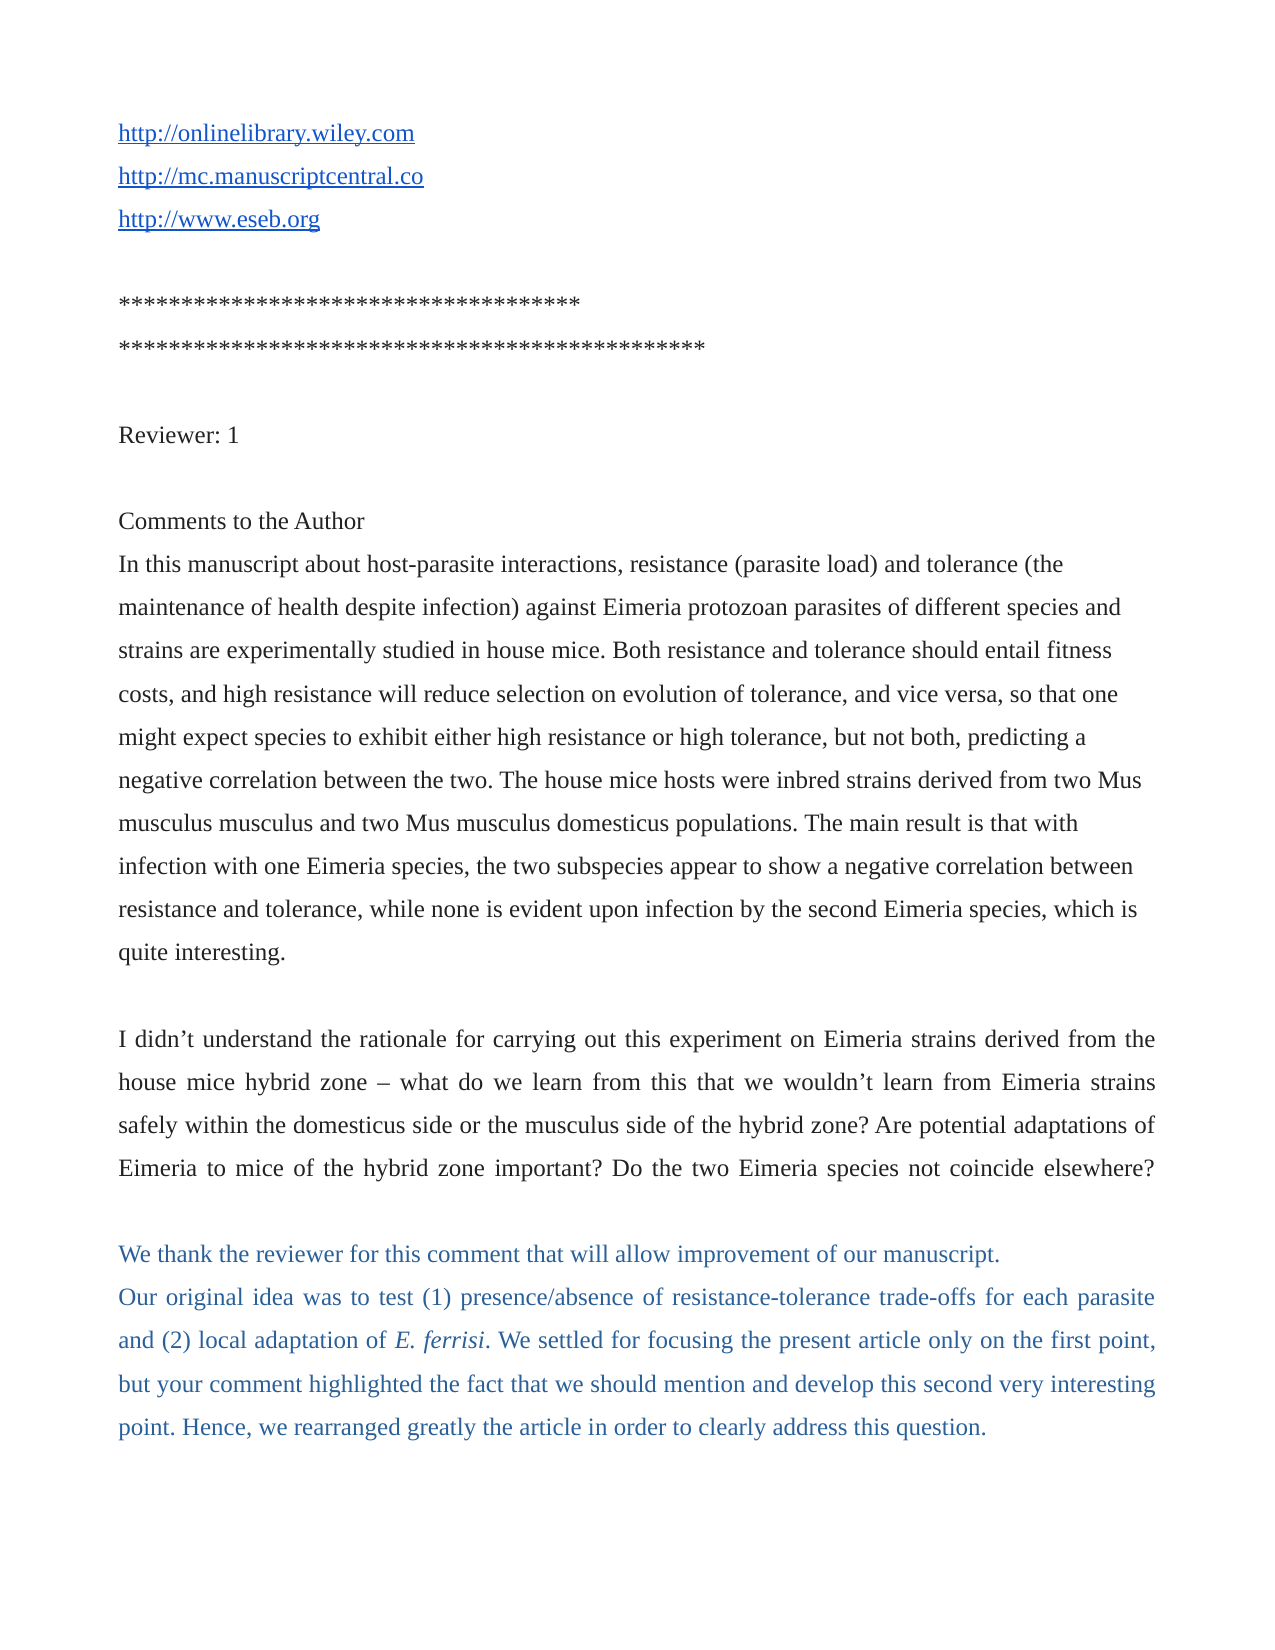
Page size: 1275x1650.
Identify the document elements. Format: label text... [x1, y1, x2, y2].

text I didn’t understand the rationale for carrying out this experiment on Eimeria strains derived from the house mice hybrid zone – what do we learn from this that we wouldn’t learn from Eimeria strains safely within the domesticus side or the musculus side of the hybrid zone? Are potential adaptations of Eimeria to mice of the hybrid zone important? Do the two Eimeria species not coincide elsewhere? [118, 981, 1157, 1225]
text Our original idea was to test (1) presence/absence of resistance-tolerance trade-offs for each parasite and (2) local adaptation of E. ferrisi. We settled for focusing the present article only on the first point, but your comment highlighted the fact that we should mention and develop this second very interesting point. Hence, we rearranged greatly the article in order to clearly address this question. [118, 1282, 1157, 1441]
text http://onlinelibrary.wiley.com http://mc.manuscriptcentral.co http://www.eseb.org ************************************* *********************************************** Reviewer: 1 Comments to the Author In this manuscript about host-parasite interactions, resistance (parasite load) and tolerance (the maintenance of health despite infection) against Eimeria protozoan parasites of different species and strains are experimentally studied in house mice. Both resistance and tolerance should entail fitness costs, and high resistance will reduce selection on evolution of tolerance, and vice versa, so that one might expect species to exhibit either high resistance or high tolerance, but not both, predicting a negative correlation between the two. The house mice hosts were inbred strains derived from two Mus musculus musculus and two Mus musculus domesticus populations. The main result is that with infection with one Eimeria species, the two subspecies appear to show a negative correlation between resistance and tolerance, while none is evident upon infection by the second Eimeria species, which is quite interesting. [118, 118, 1157, 966]
text We thank the reviewer for this comment that will allow improvement of our manuscript. [118, 1239, 1157, 1268]
